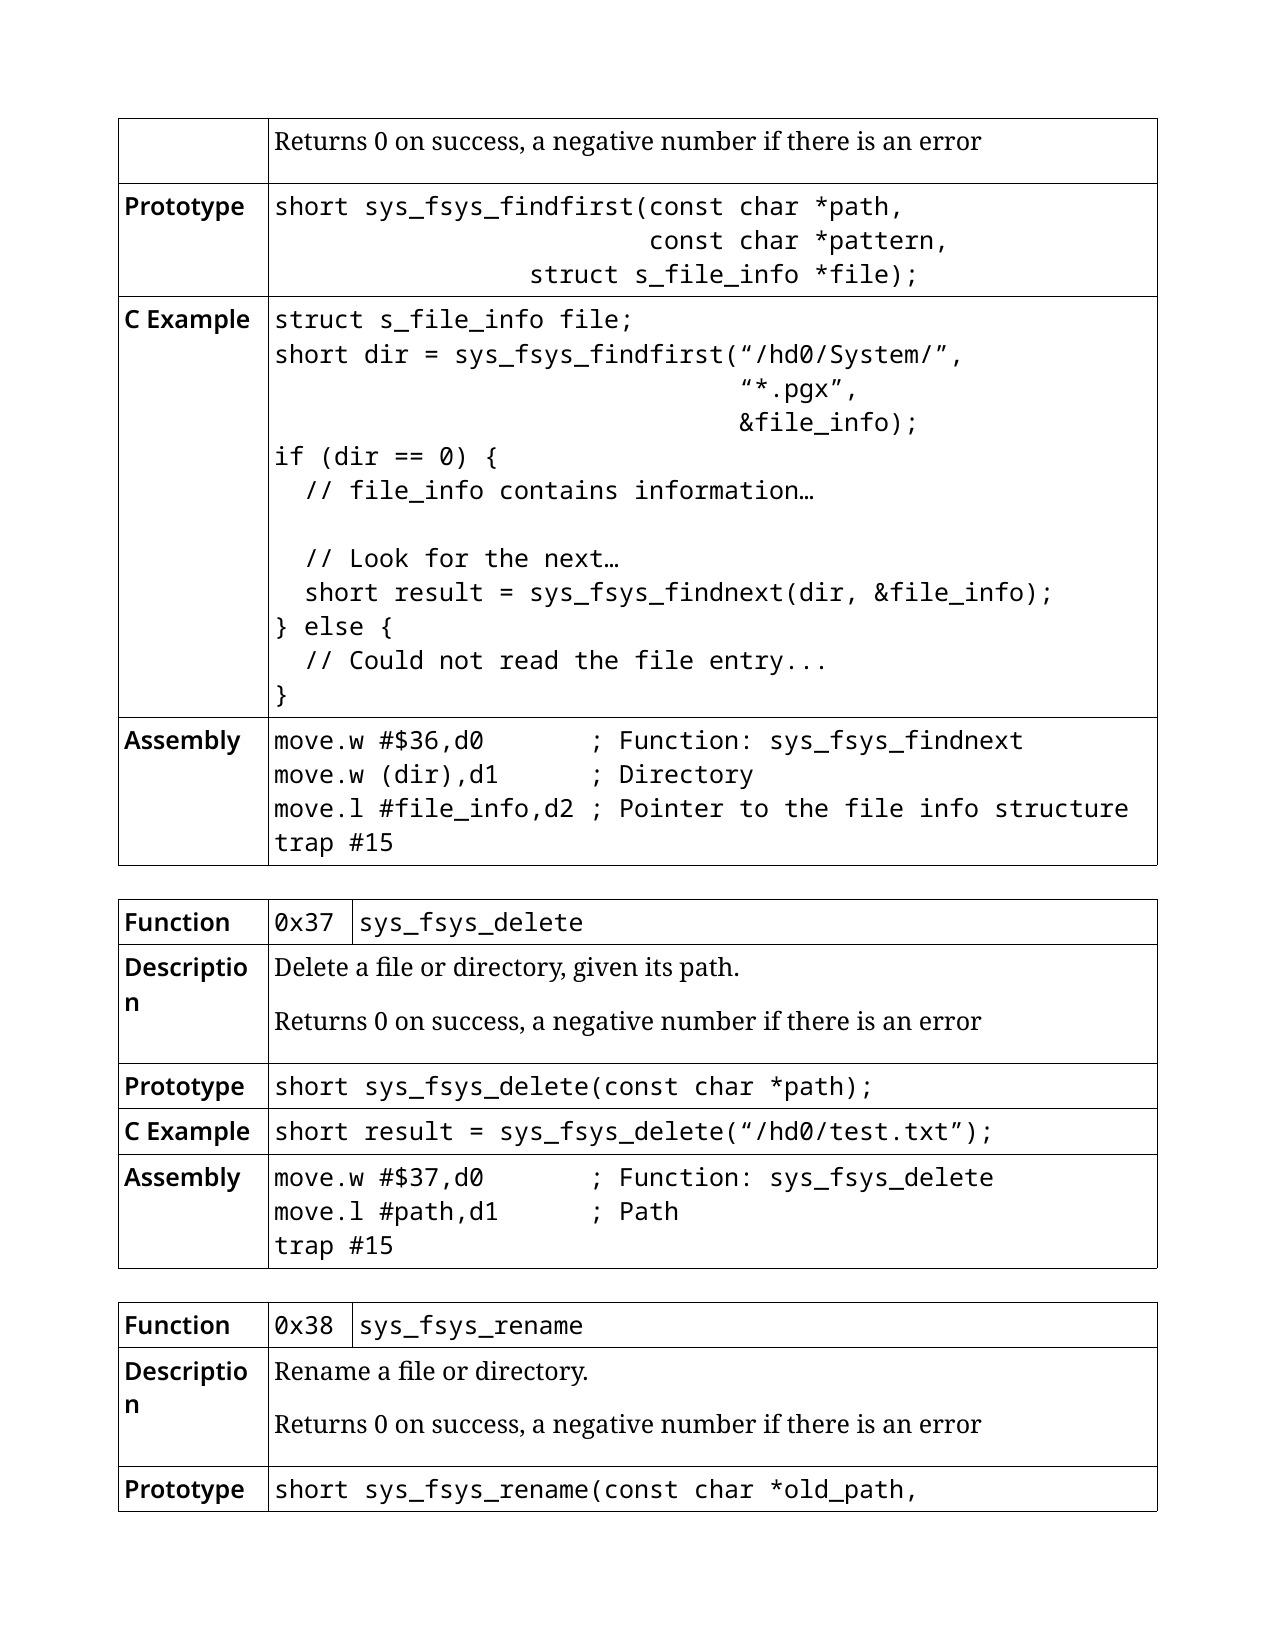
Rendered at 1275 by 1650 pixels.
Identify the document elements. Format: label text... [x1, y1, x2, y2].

table_cell Prototype [119, 1467, 268, 1511]
table_cell Prototype [119, 184, 268, 296]
table_cell Delete a file or directory, given its path. Returns 0 on success, a negative number if there is an error [269, 945, 1157, 1062]
table_cell move.w #$36,d0 ; Function: sys_fsys_findnext move.w (dir),d1 ; Directory move.l #file_info,d2 ; Pointer to the file info structure trap #15 [269, 718, 1157, 864]
table_header Function [119, 1303, 268, 1347]
table_header 0x37 [269, 900, 352, 944]
table_cell Returns 0 on success, a negative number if there is an error [269, 119, 1157, 183]
table_cell move.w #$37,d0 ; Function: sys_fsys_delete move.l #path,d1 ; Path trap #15 [269, 1155, 1157, 1267]
table_header sys_fsys_delete [353, 900, 1157, 944]
table_header Function [119, 900, 268, 944]
table_header sys_fsys_rename [353, 1303, 1157, 1347]
table_header 0x38 [269, 1303, 352, 1347]
table_cell C Example [119, 1109, 268, 1154]
table_cell [119, 119, 268, 183]
table_cell Description [119, 1348, 268, 1466]
table_cell Rename a file or directory. Returns 0 on success, a negative number if there is an error [269, 1348, 1157, 1466]
table_cell Prototype [119, 1064, 268, 1108]
table_cell short sys_fsys_delete(const char *path); [269, 1064, 1157, 1108]
table_cell Assembly [119, 718, 268, 864]
table_cell struct s_file_info file; short dir = sys_fsys_findfirst(“/hd0/System/”, “*.pgx”, &file_info); if (dir == 0) { // file_info contains information… // Look for the next… short result = sys_fsys_findnext(dir, &file_info); } else { // Could not read the file entry... } [269, 297, 1157, 717]
table_cell short result = sys_fsys_delete(“/hd0/test.txt”); [269, 1109, 1157, 1154]
table_cell Description [119, 945, 268, 1062]
table_cell short sys_fsys_findfirst(const char *path, const char *pattern, struct s_file_info *file); [269, 184, 1157, 296]
table_cell Assembly [119, 1155, 268, 1267]
table_cell short sys_fsys_rename(const char *old_path, [269, 1467, 1157, 1511]
table_cell C Example [119, 297, 268, 717]
